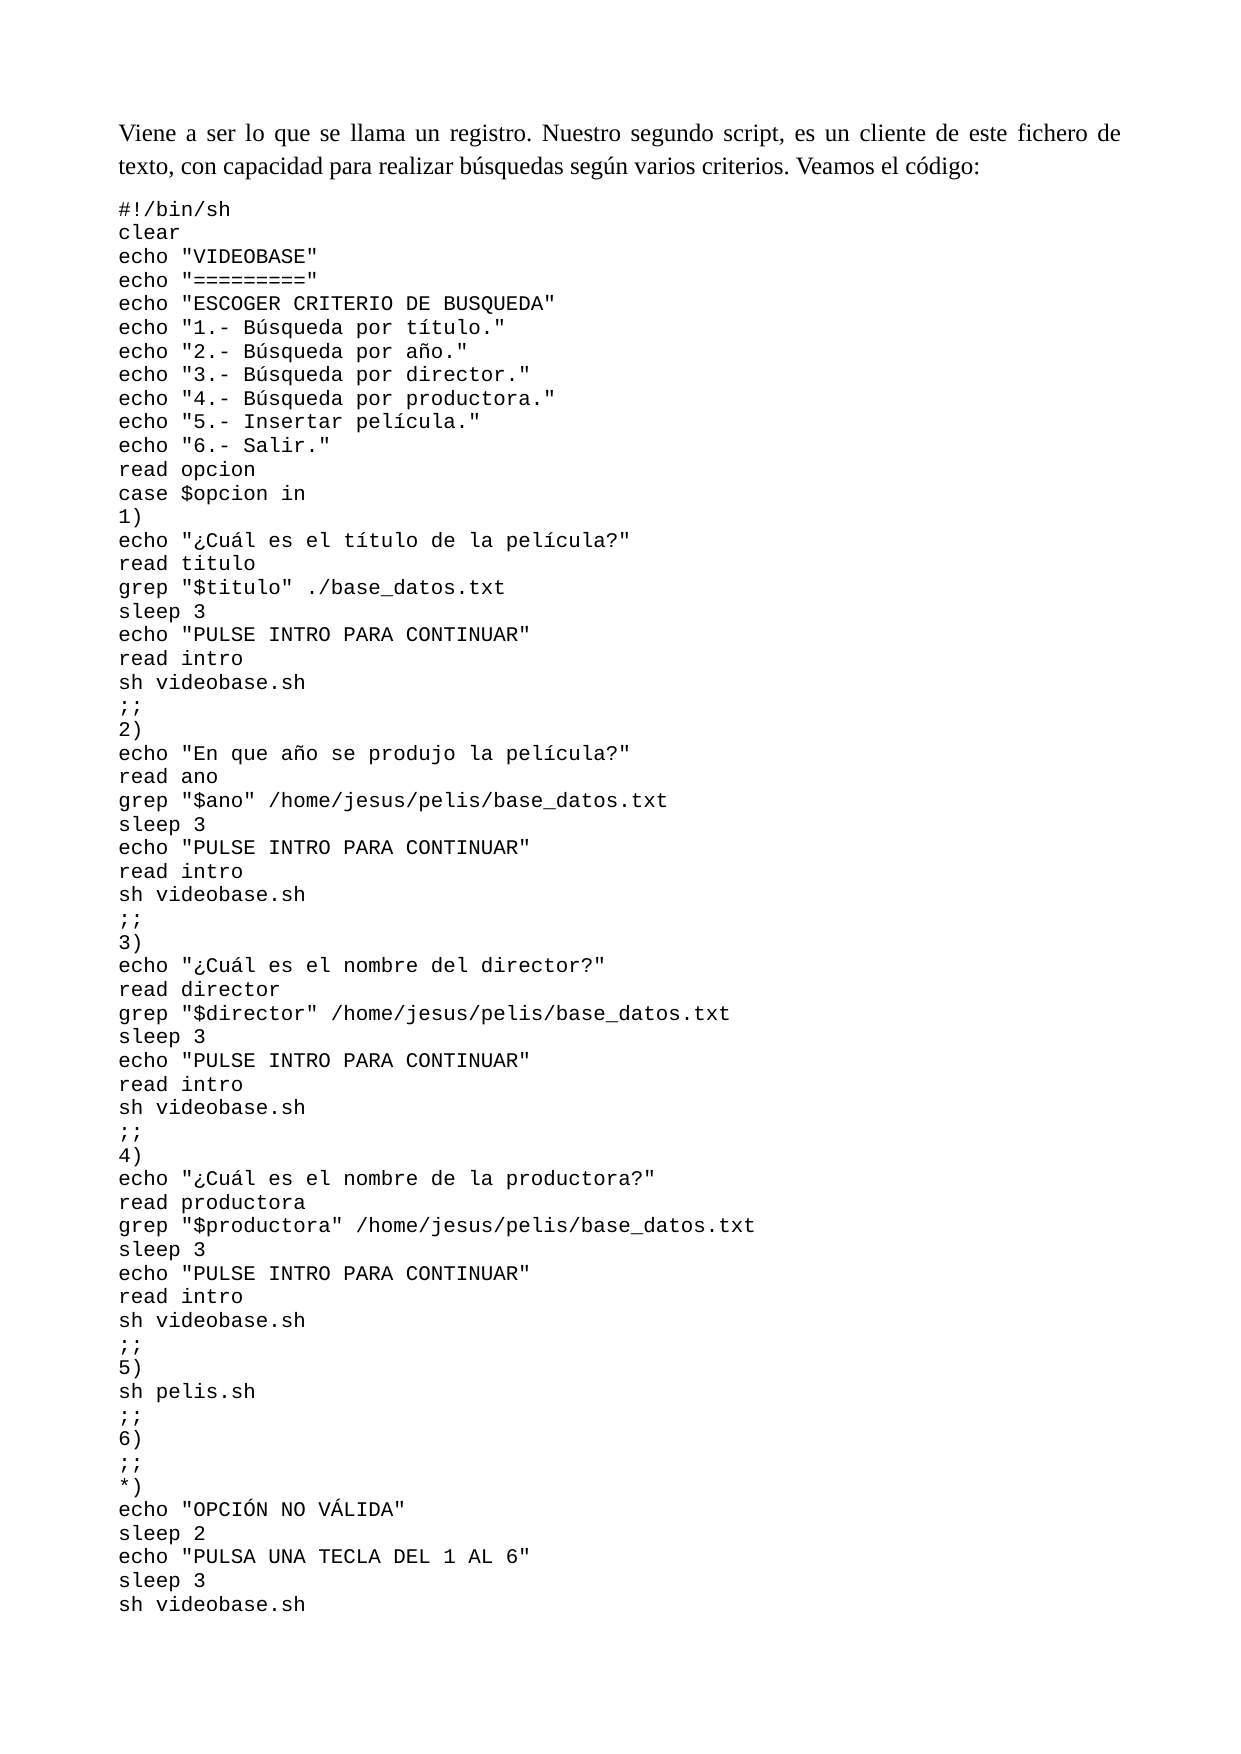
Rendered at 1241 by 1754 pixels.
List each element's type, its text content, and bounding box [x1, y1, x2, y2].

text grep "$director" /home/jesus/pelis/base_datos.txt [118, 1003, 1122, 1026]
text sleep 3 [118, 1570, 1122, 1594]
text echo "PULSA UNA TECLA DEL 1 AL 6" [118, 1547, 1122, 1570]
text echo "2.- Búsqueda por año." [118, 341, 1122, 364]
text echo "En que año se produjo la película?" [118, 743, 1122, 766]
text read opcion [118, 459, 1122, 482]
text read intro [118, 1286, 1122, 1310]
text echo "PULSE INTRO PARA CONTINUAR" [118, 624, 1122, 648]
text sleep 3 [118, 601, 1122, 624]
text 6) [118, 1428, 1122, 1452]
text Viene a ser lo que se llama un registro. Nuestro segundo script, es un cliente de este fichero de texto, con capacidad para realizar búsquedas según varios criterios. Veamos el código: [118, 118, 1122, 180]
text echo "6.- Salir." [118, 435, 1122, 459]
text echo "¿Cuál es el título de la película?" [118, 530, 1122, 553]
text echo "PULSE INTRO PARA CONTINUAR" [118, 837, 1122, 861]
text read productora [118, 1192, 1122, 1216]
text read intro [118, 648, 1122, 672]
text echo "OPCIÓN NO VÁLIDA" [118, 1499, 1122, 1523]
text sleep 2 [118, 1523, 1122, 1547]
text echo "¿Cuál es el nombre de la productora?" [118, 1168, 1122, 1192]
text ;; [118, 1334, 1122, 1357]
text sh videobase.sh [118, 672, 1122, 695]
text sh videobase.sh [118, 884, 1122, 908]
text read ano [118, 766, 1122, 790]
text clear [118, 222, 1122, 246]
text echo "=========" [118, 270, 1122, 293]
text echo "4.- Búsqueda por productora." [118, 388, 1122, 412]
text sleep 3 [118, 1026, 1122, 1050]
text case $opcion in [118, 482, 1122, 506]
text sh videobase.sh [118, 1310, 1122, 1334]
text ;; [118, 1121, 1122, 1144]
text grep "$ano" /home/jesus/pelis/base_datos.txt [118, 790, 1122, 813]
text sh pelis.sh [118, 1381, 1122, 1405]
text echo "¿Cuál es el nombre del director?" [118, 955, 1122, 979]
text *) [118, 1476, 1122, 1499]
text ;; [118, 1405, 1122, 1428]
text read titulo [118, 553, 1122, 577]
text echo "1.- Búsqueda por título." [118, 317, 1122, 341]
text ;; [118, 695, 1122, 719]
text sh videobase.sh [118, 1594, 1122, 1617]
text sh videobase.sh [118, 1097, 1122, 1121]
text 2) [118, 719, 1122, 743]
text echo "5.- Insertar película." [118, 412, 1122, 435]
text echo "VIDEOBASE" [118, 246, 1122, 270]
text ;; [118, 908, 1122, 932]
text sleep 3 [118, 813, 1122, 837]
text 1) [118, 506, 1122, 530]
text echo "3.- Búsqueda por director." [118, 364, 1122, 388]
text echo "PULSE INTRO PARA CONTINUAR" [118, 1263, 1122, 1286]
text read director [118, 979, 1122, 1003]
text sleep 3 [118, 1239, 1122, 1263]
text echo "PULSE INTRO PARA CONTINUAR" [118, 1050, 1122, 1074]
text echo "ESCOGER CRITERIO DE BUSQUEDA" [118, 293, 1122, 317]
text #!/bin/sh [118, 199, 1122, 222]
text 3) [118, 932, 1122, 955]
text 4) [118, 1144, 1122, 1168]
text read intro [118, 1074, 1122, 1097]
text grep "$titulo" ./base_datos.txt [118, 577, 1122, 601]
text grep "$productora" /home/jesus/pelis/base_datos.txt [118, 1216, 1122, 1239]
text 5) [118, 1357, 1122, 1381]
text ;; [118, 1452, 1122, 1476]
text read intro [118, 861, 1122, 884]
